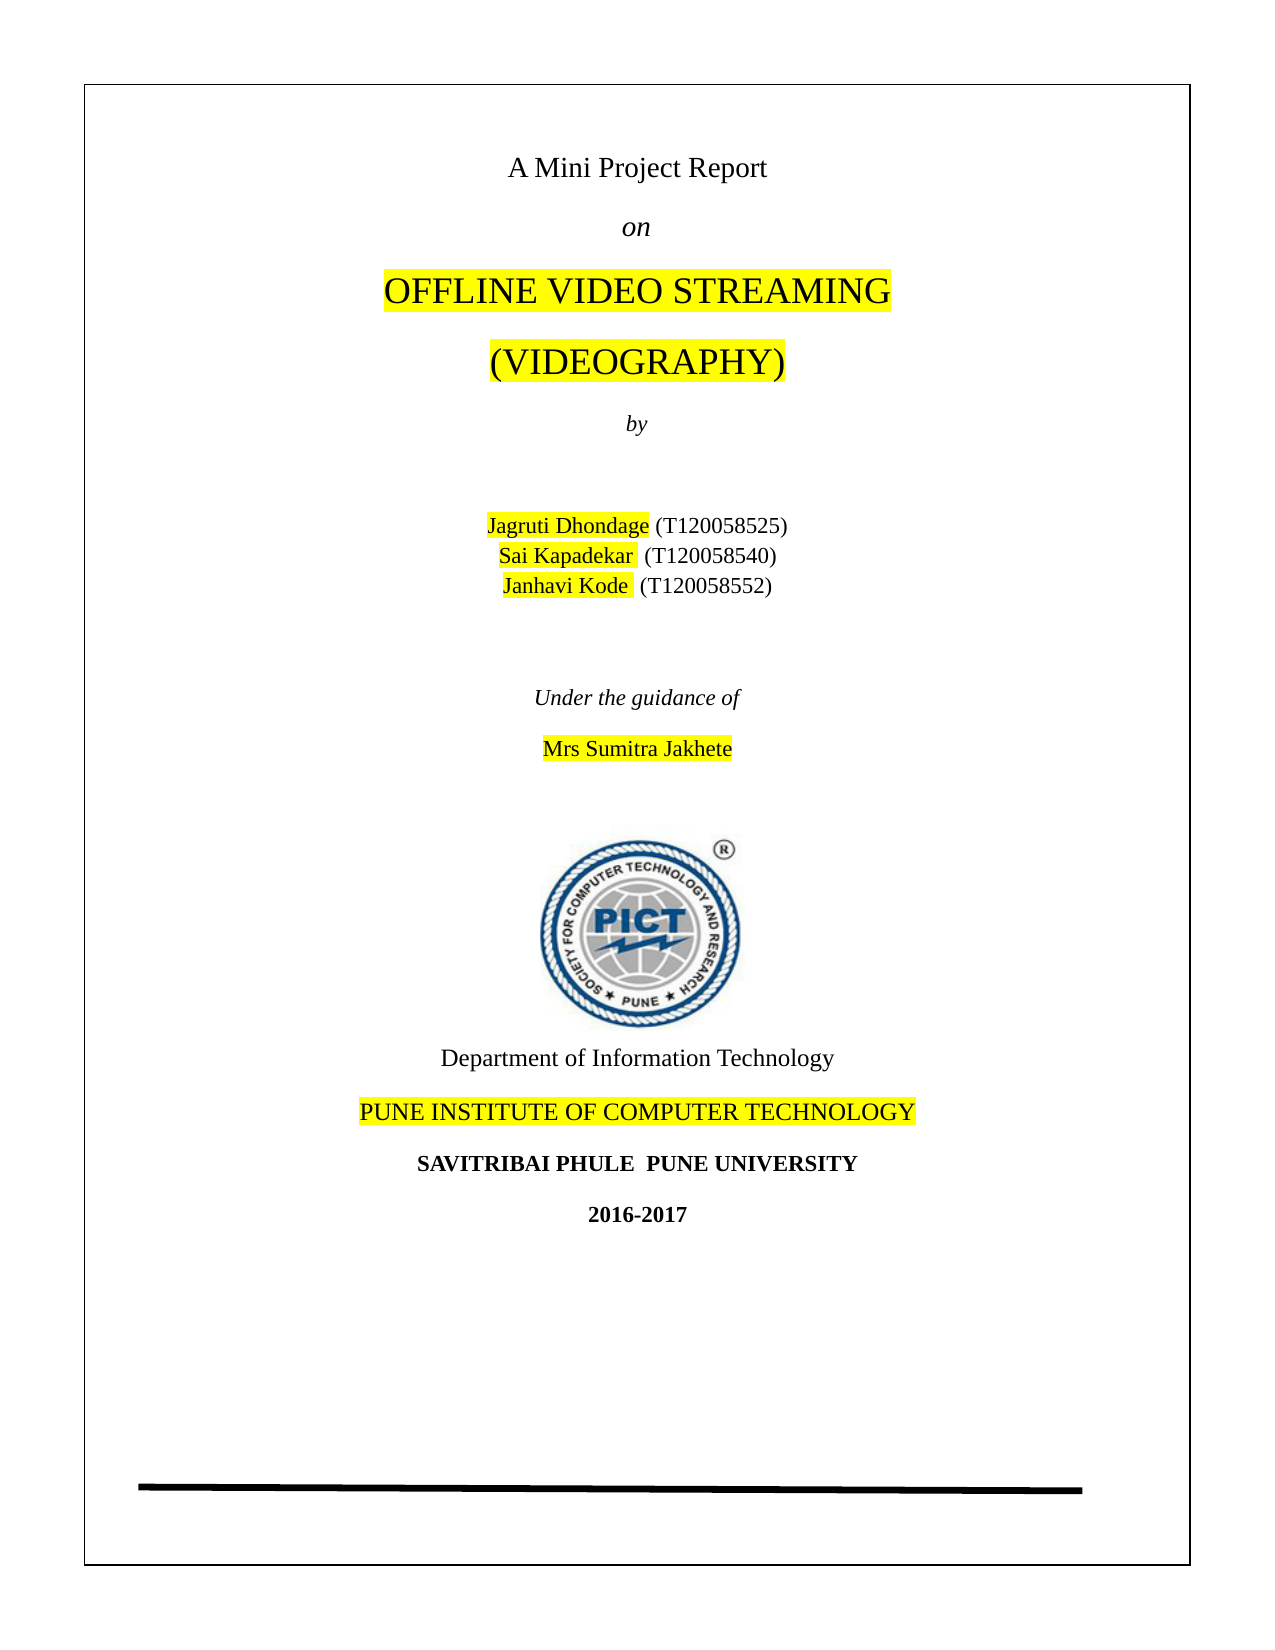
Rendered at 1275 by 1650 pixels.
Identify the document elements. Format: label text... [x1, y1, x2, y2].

text by [150, 409, 1125, 436]
text (VIDEOGRAPHY) [150, 339, 1125, 382]
text Under the guidance of [150, 683, 1125, 710]
text PUNE INSTITUTE OF COMPUTER TECHNOLOGY [150, 1097, 1125, 1125]
text A Mini Project Report [150, 150, 1125, 183]
text SAVITRIBAI PHULE PUNE UNIVERSITY [150, 1151, 1125, 1177]
text Sai Kapadekar (T120058540) [150, 542, 1125, 568]
text Mrs Sumitra Jakhete [150, 734, 1125, 761]
text on [150, 209, 1125, 243]
text Janhavi Kode (T120058552) [150, 572, 1125, 598]
text OFFLINE VIDEO STREAMING [150, 269, 1125, 312]
text Department of Information Technology [150, 1043, 1125, 1072]
text 2016-2017 [150, 1202, 1125, 1228]
text Jagruti Dhondage (T120058525) [150, 512, 1125, 538]
